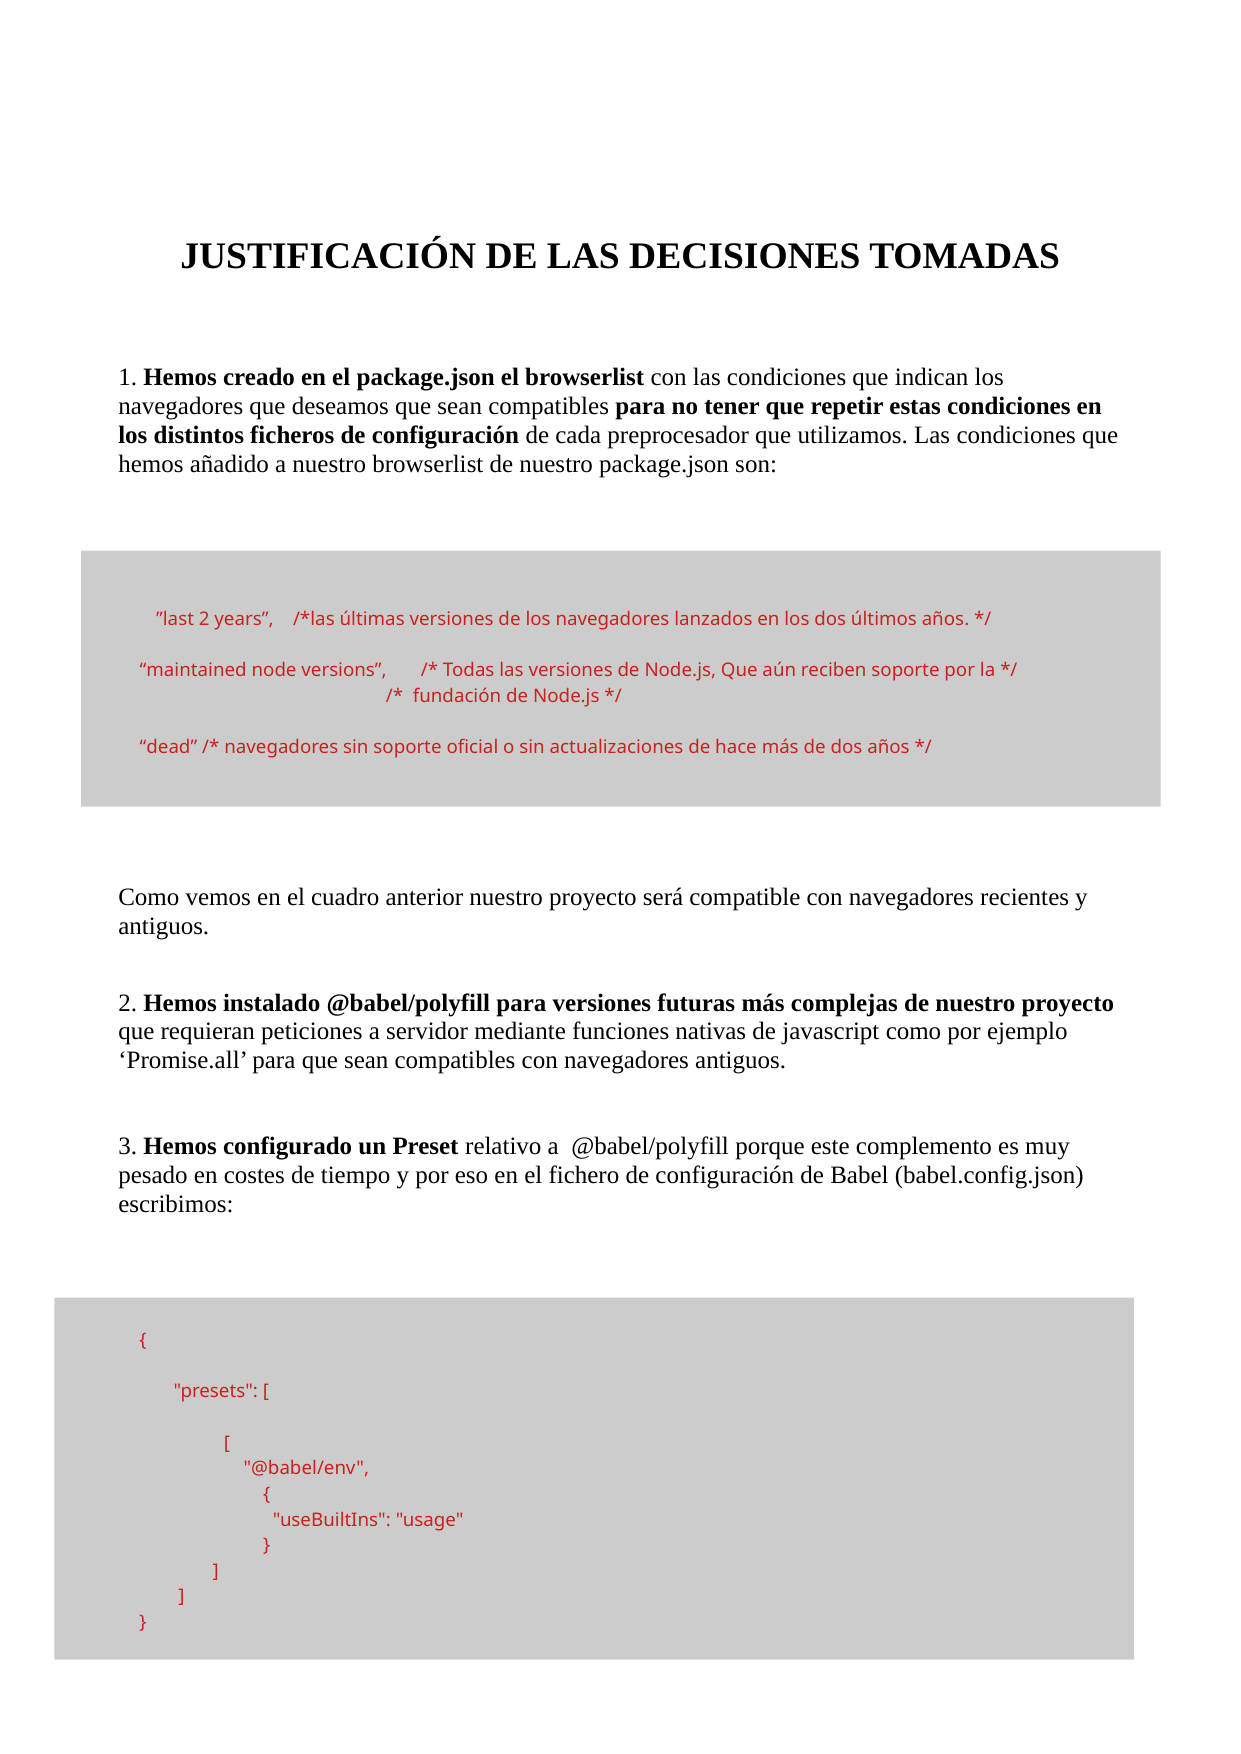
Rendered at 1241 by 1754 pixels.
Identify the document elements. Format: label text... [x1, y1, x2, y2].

text 2. Hemos instalado @babel/polyfill para versiones futuras más complejas de nuestro proyecto que requieran peticiones a servidor mediante funciones nativas de javascript como por ejemplo ‘Promise.all’ para que sean compatibles con navegadores antiguos. [118, 988, 1122, 1074]
text Como vemos en el cuadro anterior nuestro proyecto será compatible con navegadores recientes y antiguos. [118, 882, 1122, 940]
text JUSTIFICACIÓN DE LAS DECISIONES TOMADAS [118, 233, 1122, 276]
text 1. Hemos creado en el package.json el browserlist con las condiciones que indican los navegadores que deseamos que sean compatibles para no tener que repetir estas condiciones en los distintos ficheros de configuración de cada preprocesador que utilizamos. Las condiciones que hemos añadido a nuestro browserlist de nuestro package.json son: [118, 362, 1122, 477]
text 3. Hemos configurado un Preset relativo a @babel/polyfill porque este complemento es muy pesado en costes de tiempo y por eso en el fichero de configuración de Babel (babel.config.json) escribimos: [118, 1131, 1122, 1218]
